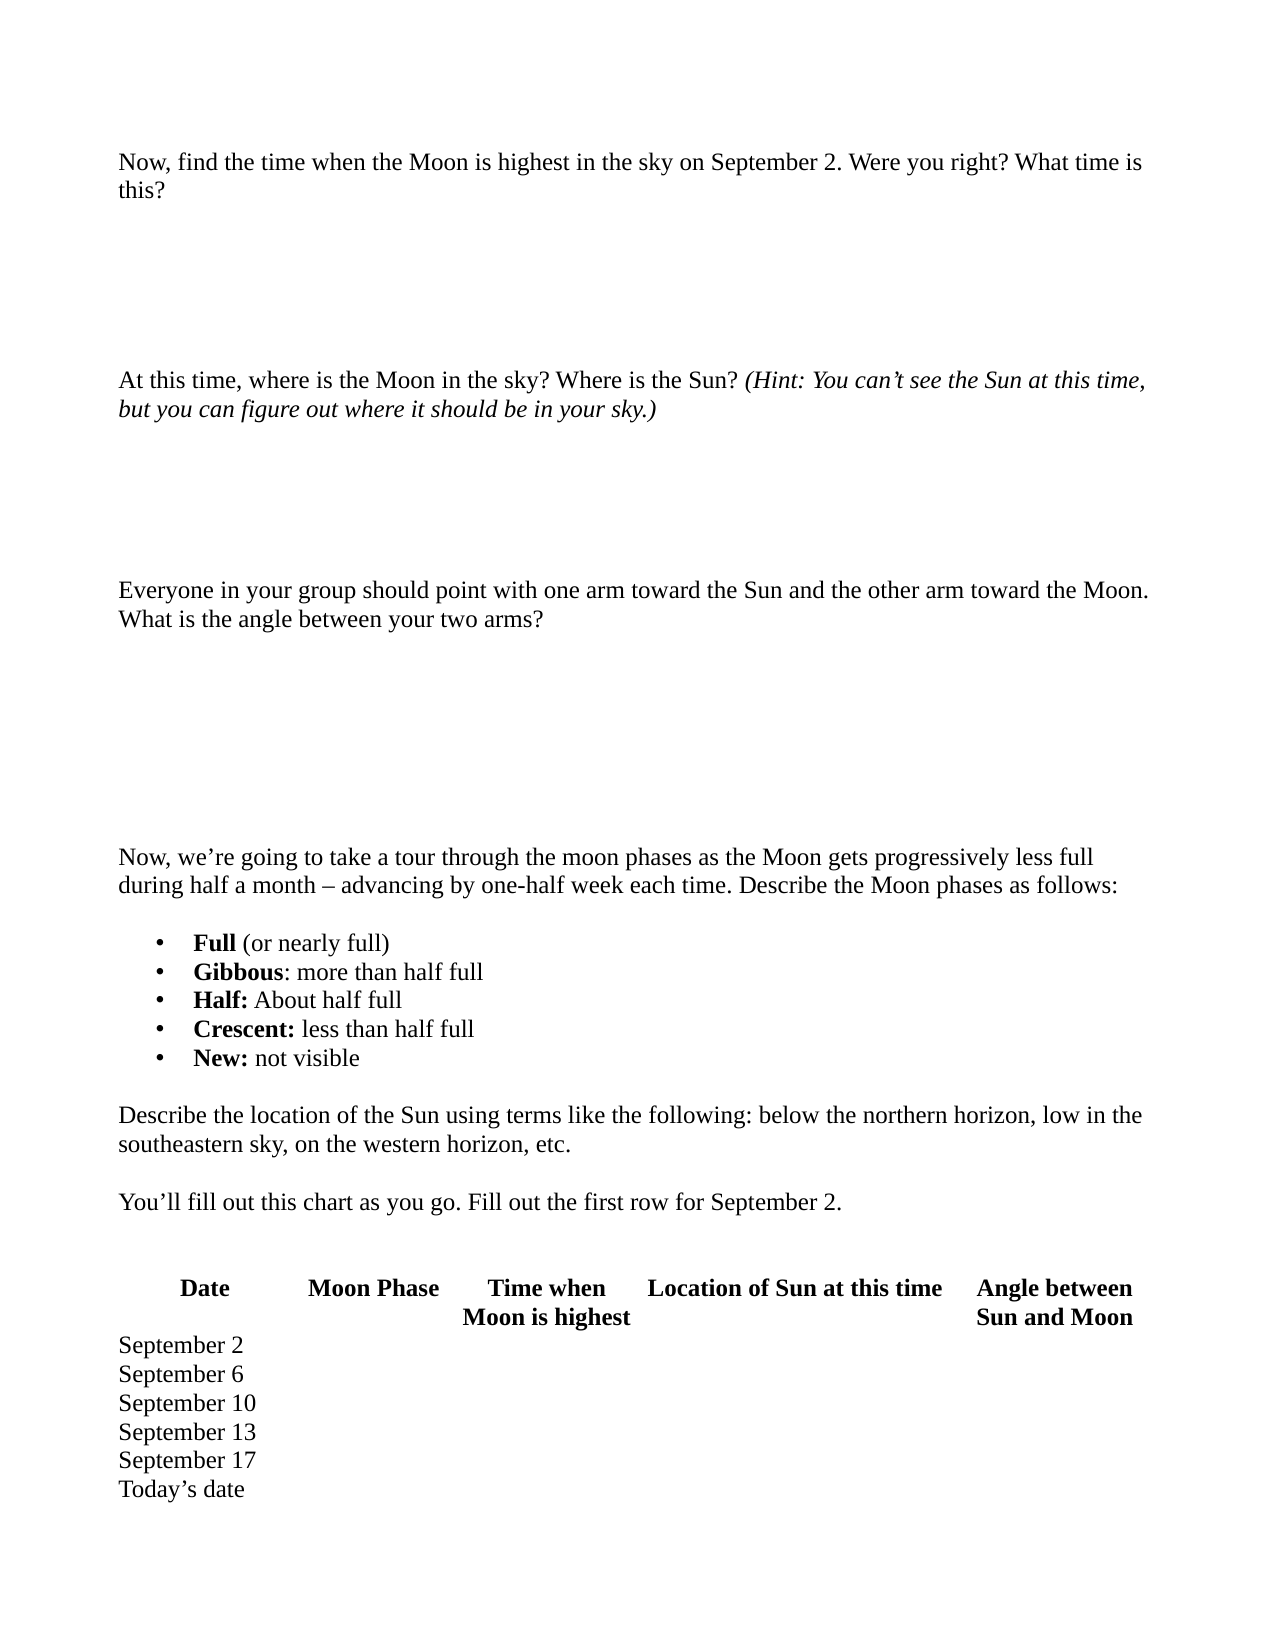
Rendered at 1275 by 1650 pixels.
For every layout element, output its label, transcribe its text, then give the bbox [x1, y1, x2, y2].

table_cell [638, 1446, 952, 1474]
table_cell [953, 1331, 1157, 1359]
table_cell September 13 [118, 1417, 291, 1446]
table_cell Today’s date [118, 1474, 291, 1503]
table_cell [638, 1417, 952, 1446]
table_cell September 6 [118, 1359, 291, 1388]
table_cell [456, 1388, 637, 1417]
table_cell [456, 1331, 637, 1359]
table_cell [953, 1446, 1157, 1474]
table_cell [456, 1474, 637, 1503]
table_cell [638, 1331, 952, 1359]
text Now, find the time when the Moon is highest in the sky on September 2. Were you right? What time is this? [118, 147, 1157, 204]
text Now, we’re going to take a tour through the moon phases as the Moon gets progressively less full during half a month – advancing by one-half week each time. Describe the Moon phases as follows: [118, 842, 1157, 899]
table_header Time when Moon is highest [456, 1273, 637, 1331]
text At this time, where is the Moon in the sky? Where is the Sun? (Hint: You can’t see the Sun at this time, but you can figure out where it should be in your sky.) [118, 366, 1157, 423]
table_cell [456, 1359, 637, 1388]
table_cell [291, 1417, 456, 1446]
table_cell [953, 1417, 1157, 1446]
table_cell [638, 1474, 952, 1503]
list Crescent: less than half full [156, 1014, 1157, 1043]
table_cell [638, 1388, 952, 1417]
table_cell [291, 1388, 456, 1417]
table_cell [638, 1359, 952, 1388]
table_header Location of Sun at this time [638, 1273, 952, 1331]
table_cell September 10 [118, 1388, 291, 1417]
table_header [118, 690, 1157, 756]
table_cell [291, 1474, 456, 1503]
table_header [118, 452, 1157, 517]
table_cell September 17 [118, 1446, 291, 1474]
list Full (or nearly full) [156, 928, 1157, 957]
list New: not visible [156, 1043, 1157, 1072]
table_cell [291, 1359, 456, 1388]
table_header Angle between Sun and Moon [953, 1273, 1157, 1331]
table_cell September 2 [118, 1331, 291, 1359]
table_cell [291, 1446, 456, 1474]
table_cell [953, 1359, 1157, 1388]
list Gibbous: more than half full [156, 957, 1157, 986]
table_cell [456, 1417, 637, 1446]
table_cell [953, 1388, 1157, 1417]
table_header Date [118, 1273, 291, 1331]
text You’ll fill out this chart as you go. Fill out the first row for September 2. [118, 1187, 1157, 1216]
table_cell [953, 1474, 1157, 1503]
text Everyone in your group should point with one arm toward the Sun and the other arm toward the Moon. What is the angle between your two arms? [118, 575, 1157, 632]
list Half: About half full [156, 986, 1157, 1014]
table_header Moon Phase [291, 1273, 456, 1331]
text Describe the location of the Sun using terms like the following: below the northern horizon, low in the southeastern sky, on the western horizon, etc. [118, 1101, 1157, 1158]
table_cell [291, 1331, 456, 1359]
table_cell [456, 1446, 637, 1474]
table_header [118, 233, 1157, 308]
